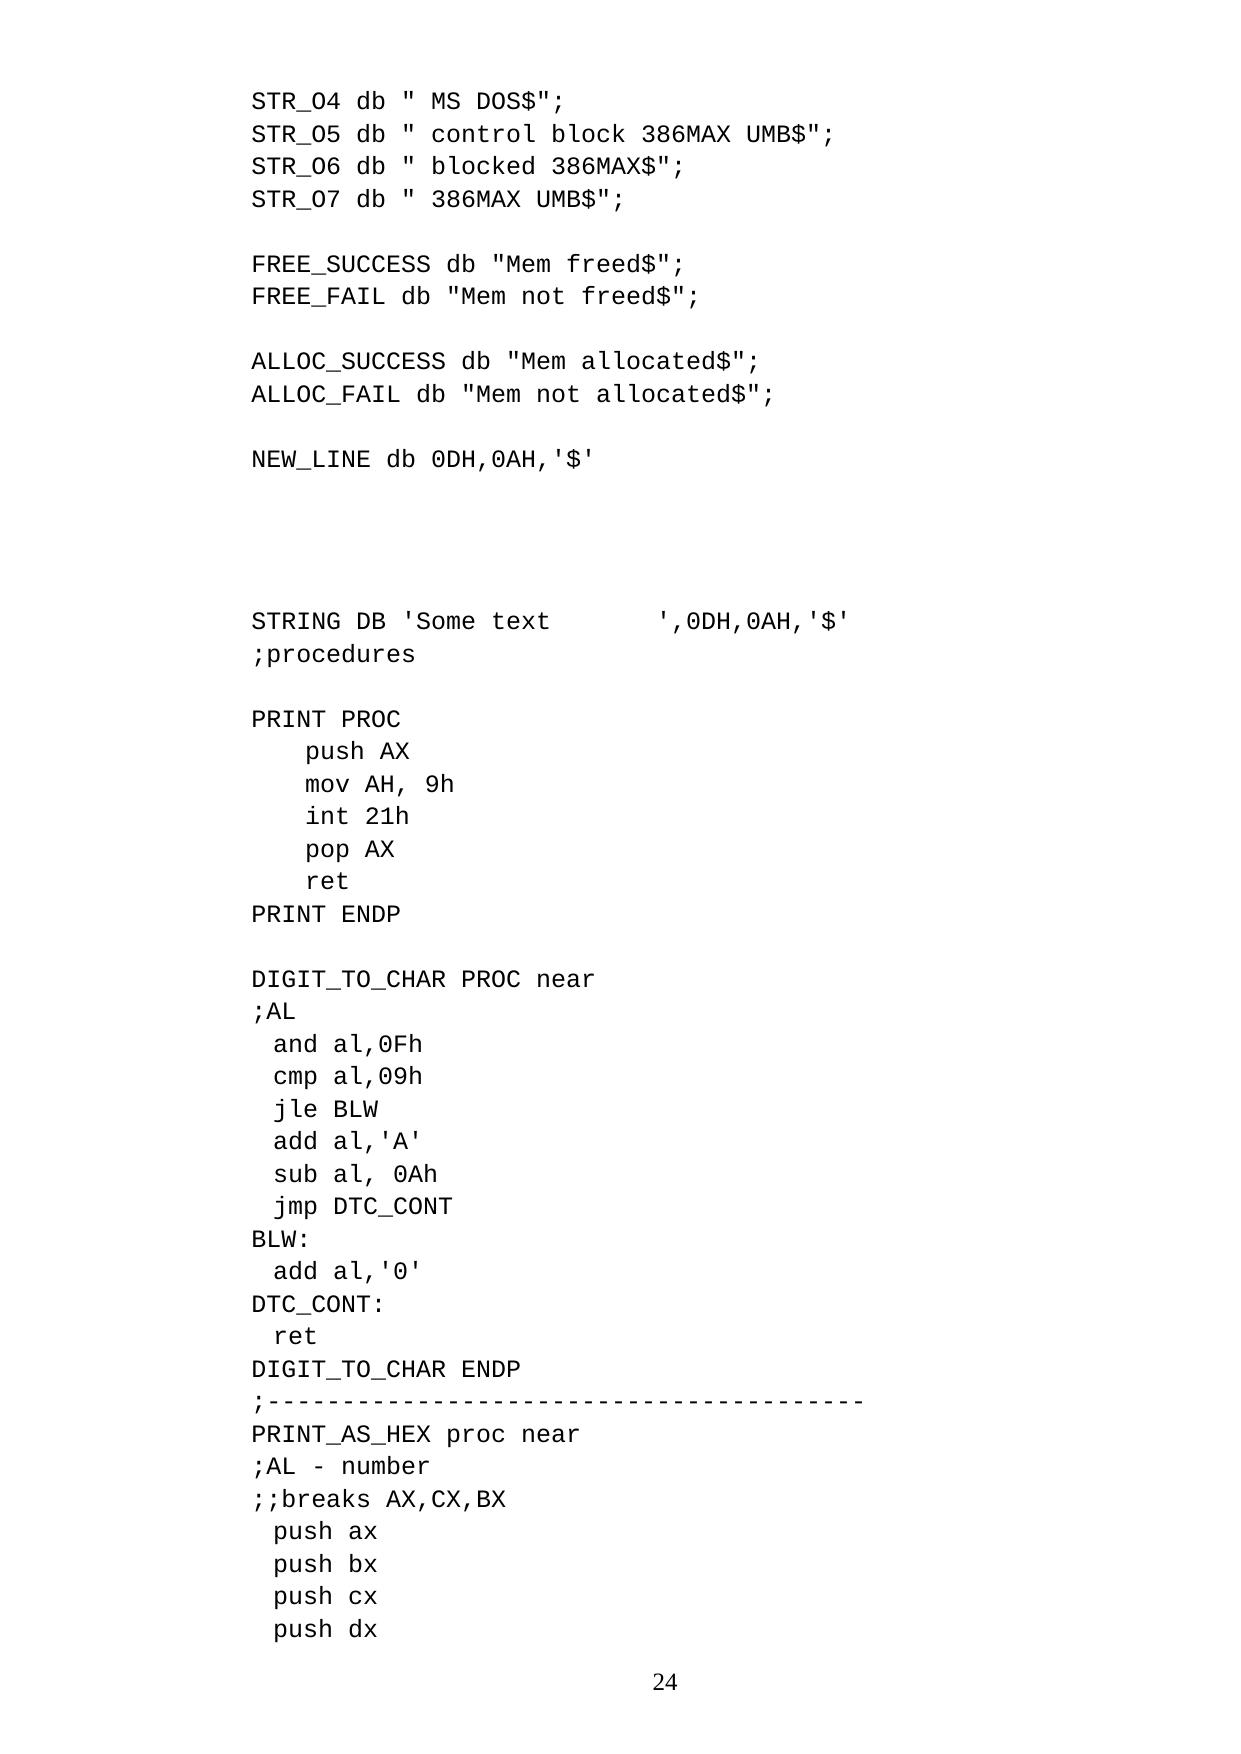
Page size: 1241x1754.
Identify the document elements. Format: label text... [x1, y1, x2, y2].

text mov AH, 9h [177, 771, 1152, 799]
text PRINT_AS_HEX proc near [177, 1421, 1152, 1449]
text FREE_SUCCESS db "Mem freed$"; [177, 251, 1152, 279]
text and al,0Fh [177, 1031, 1152, 1059]
text push AX [177, 739, 1152, 767]
text PRINT PROC [177, 706, 1152, 734]
text DIGIT_TO_CHAR PROC near [177, 966, 1152, 994]
text STRING DB 'Some text ',0DH,0AH,'$' [177, 609, 1152, 637]
text pop AX [177, 836, 1152, 864]
text push bx [177, 1551, 1152, 1579]
text cmp al,09h [177, 1064, 1152, 1092]
text ALLOC_SUCCESS db "Mem allocated$"; [177, 349, 1152, 377]
text FREE_FAIL db "Mem not freed$"; [177, 284, 1152, 312]
text STR_O7 db " 386MAX UMB$"; [177, 186, 1152, 214]
text BLW: [177, 1226, 1152, 1254]
text jle BLW [177, 1096, 1152, 1124]
text ;;breaks AX,CX,BX [177, 1486, 1152, 1514]
text PRINT ENDP [177, 901, 1152, 929]
text ;AL - number [177, 1454, 1152, 1482]
text push dx [177, 1616, 1152, 1644]
text sub al, 0Ah [177, 1161, 1152, 1189]
text DIGIT_TO_CHAR ENDP [177, 1356, 1152, 1384]
text push ax [177, 1519, 1152, 1547]
text ;procedures [177, 641, 1152, 669]
text ;---------------------------------------- [177, 1389, 1152, 1417]
text STR_O6 db " blocked 386MAX$"; [177, 154, 1152, 182]
text jmp DTC_CONT [177, 1194, 1152, 1222]
text NEW_LINE db 0DH,0AH,'$' [177, 446, 1152, 474]
text add al,'0' [177, 1259, 1152, 1287]
text DTC_CONT: [177, 1291, 1152, 1319]
text ret [177, 869, 1152, 897]
text ;AL [177, 999, 1152, 1027]
text push cx [177, 1584, 1152, 1612]
text STR_O4 db " MS DOS$"; [177, 89, 1152, 117]
text ret [177, 1324, 1152, 1352]
text STR_O5 db " control block 386MAX UMB$"; [177, 121, 1152, 149]
text add al,'A' [177, 1129, 1152, 1157]
text ALLOC_FAIL db "Mem not allocated$"; [177, 381, 1152, 409]
text int 21h [177, 804, 1152, 832]
